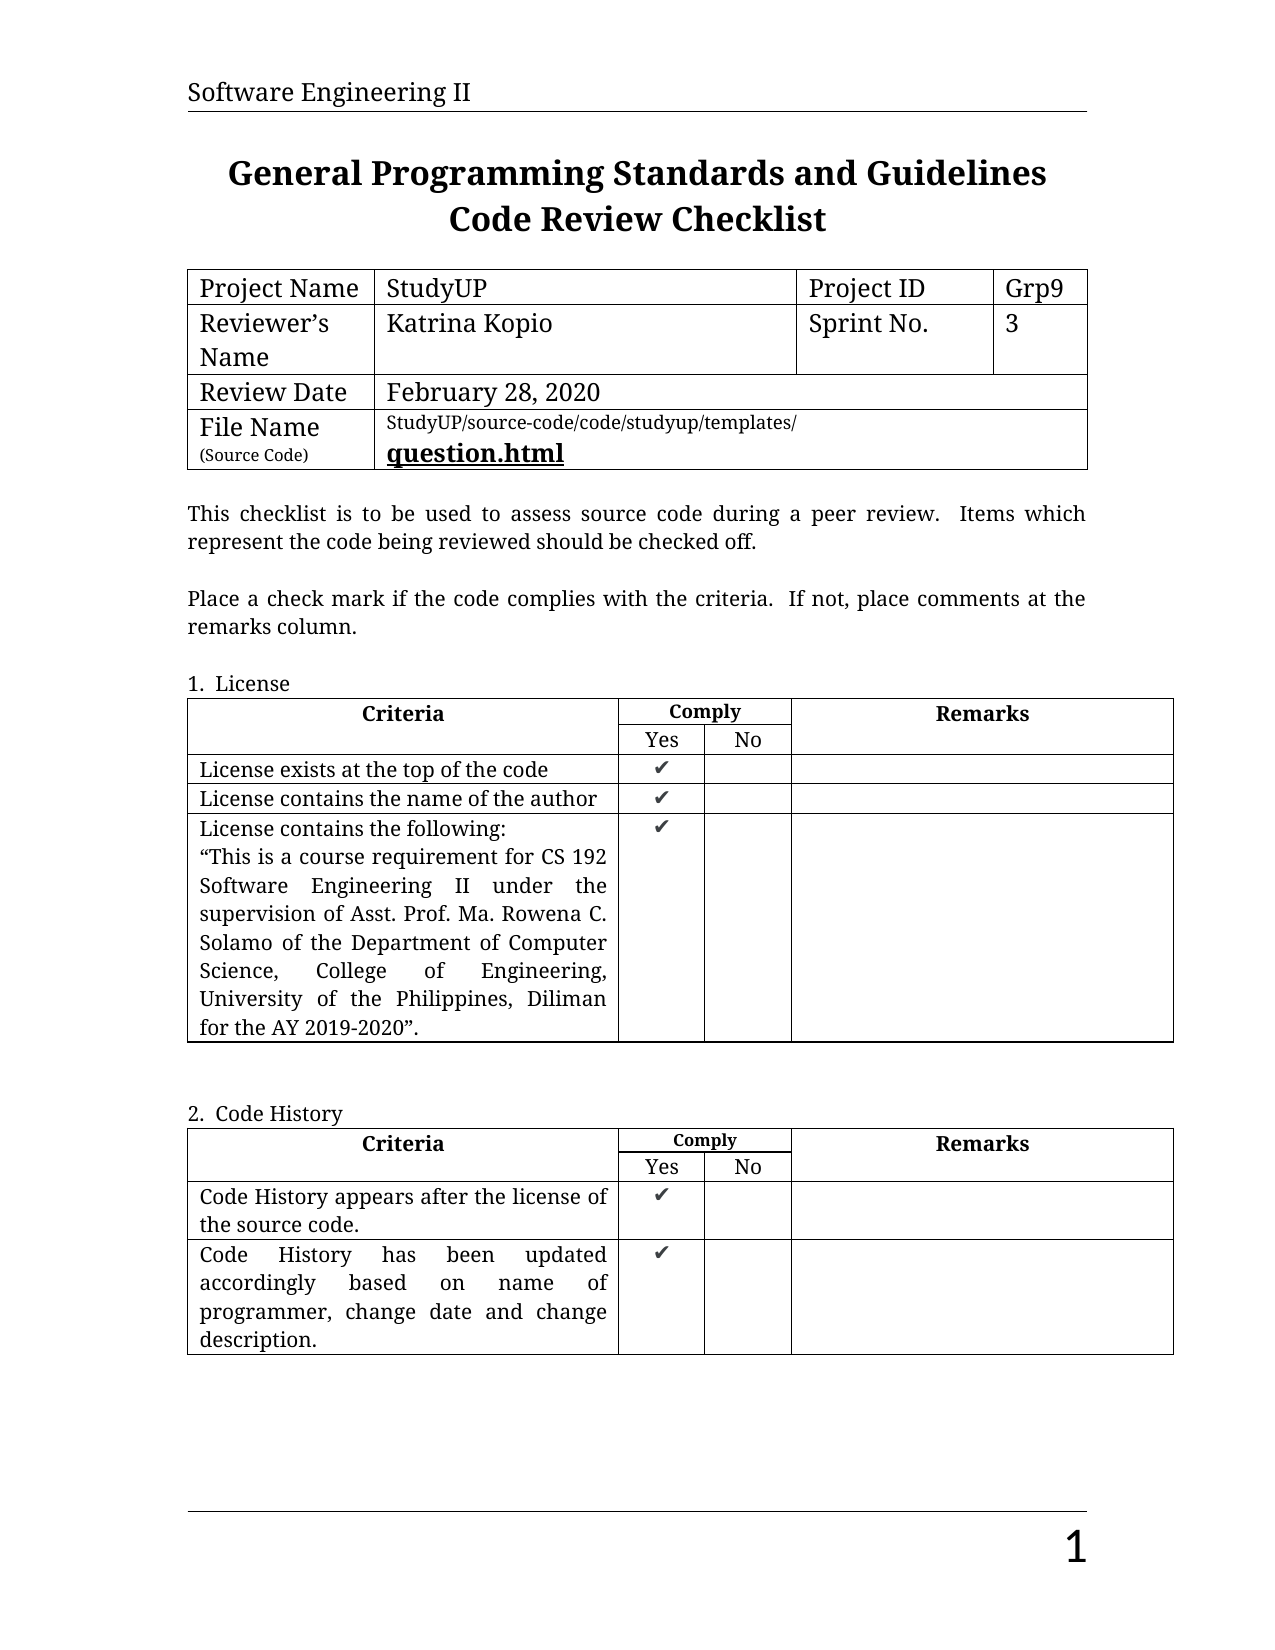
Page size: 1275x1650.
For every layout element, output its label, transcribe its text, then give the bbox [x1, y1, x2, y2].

table_cell License contains the name of the author [188, 784, 618, 813]
table_cell [705, 755, 791, 783]
table_cell [792, 755, 1173, 783]
text 1. License [187, 669, 1087, 698]
table_header Remarks [792, 1129, 1173, 1181]
table_cell [705, 1240, 791, 1354]
table_cell ✔ [619, 814, 704, 1041]
table_cell ✔ [619, 755, 704, 783]
text This checklist is to be used to assess source code during a peer review. Items which represent the code being reviewed should be checked off. [187, 499, 1087, 556]
table_header Project Name [188, 270, 374, 304]
table_header Comply [619, 1129, 791, 1151]
table_cell Reviewer’s Name [188, 305, 374, 373]
table_cell Yes [619, 1153, 704, 1181]
table_header Criteria [188, 1129, 618, 1181]
text General Programming Standards and Guidelines Code Review Checklist [187, 150, 1087, 241]
text Place a check mark if the code complies with the criteria. If not, place comments at the remarks column. [187, 584, 1087, 641]
table_cell [792, 1182, 1173, 1239]
table_header Comply [619, 699, 791, 724]
table_cell File Name (Source Code) [188, 410, 374, 469]
table_cell Katrina Kopio [375, 305, 796, 373]
table_cell License contains the following: “This is a course requirement for CS 192 Software Engineering II under the supervision of Asst. Prof. Ma. Rowena C. Solamo of the Department of Computer Science, College of Engineering, University of the Philippines, Diliman for the AY 2019-2020”. [188, 814, 618, 1041]
table_cell License exists at the top of the code [188, 755, 618, 783]
table_cell ✔ [619, 1182, 704, 1239]
table_header StudyUP [375, 270, 796, 304]
text 2. Code History [187, 1099, 1087, 1128]
table_header Grp9 [994, 270, 1087, 304]
table_cell StudyUP/source-code/code/studyup/templates/ question.html [375, 410, 1087, 469]
table_cell [705, 814, 791, 1041]
table_cell Review Date [188, 375, 374, 409]
table_cell ✔ [619, 784, 704, 813]
table_cell Sprint No. [797, 305, 993, 373]
table_cell [705, 784, 791, 813]
table_cell Code History has been updated accordingly based on name of programmer, change date and change description. [188, 1240, 618, 1354]
table_cell [792, 1240, 1173, 1354]
table_cell 3 [994, 305, 1087, 373]
table_cell [792, 814, 1173, 1041]
table_cell February 28, 2020 [375, 375, 1087, 409]
table_cell Yes [619, 725, 704, 754]
table_cell Code History appears after the license of the source code. [188, 1182, 618, 1239]
table_header Remarks [792, 699, 1173, 754]
table_cell ✔ [619, 1240, 704, 1354]
table_header Project ID [797, 270, 993, 304]
table_cell No [705, 1153, 791, 1181]
table_cell No [705, 725, 791, 754]
table_header Criteria [188, 699, 618, 754]
table_cell [792, 784, 1173, 813]
table_cell [705, 1182, 791, 1239]
